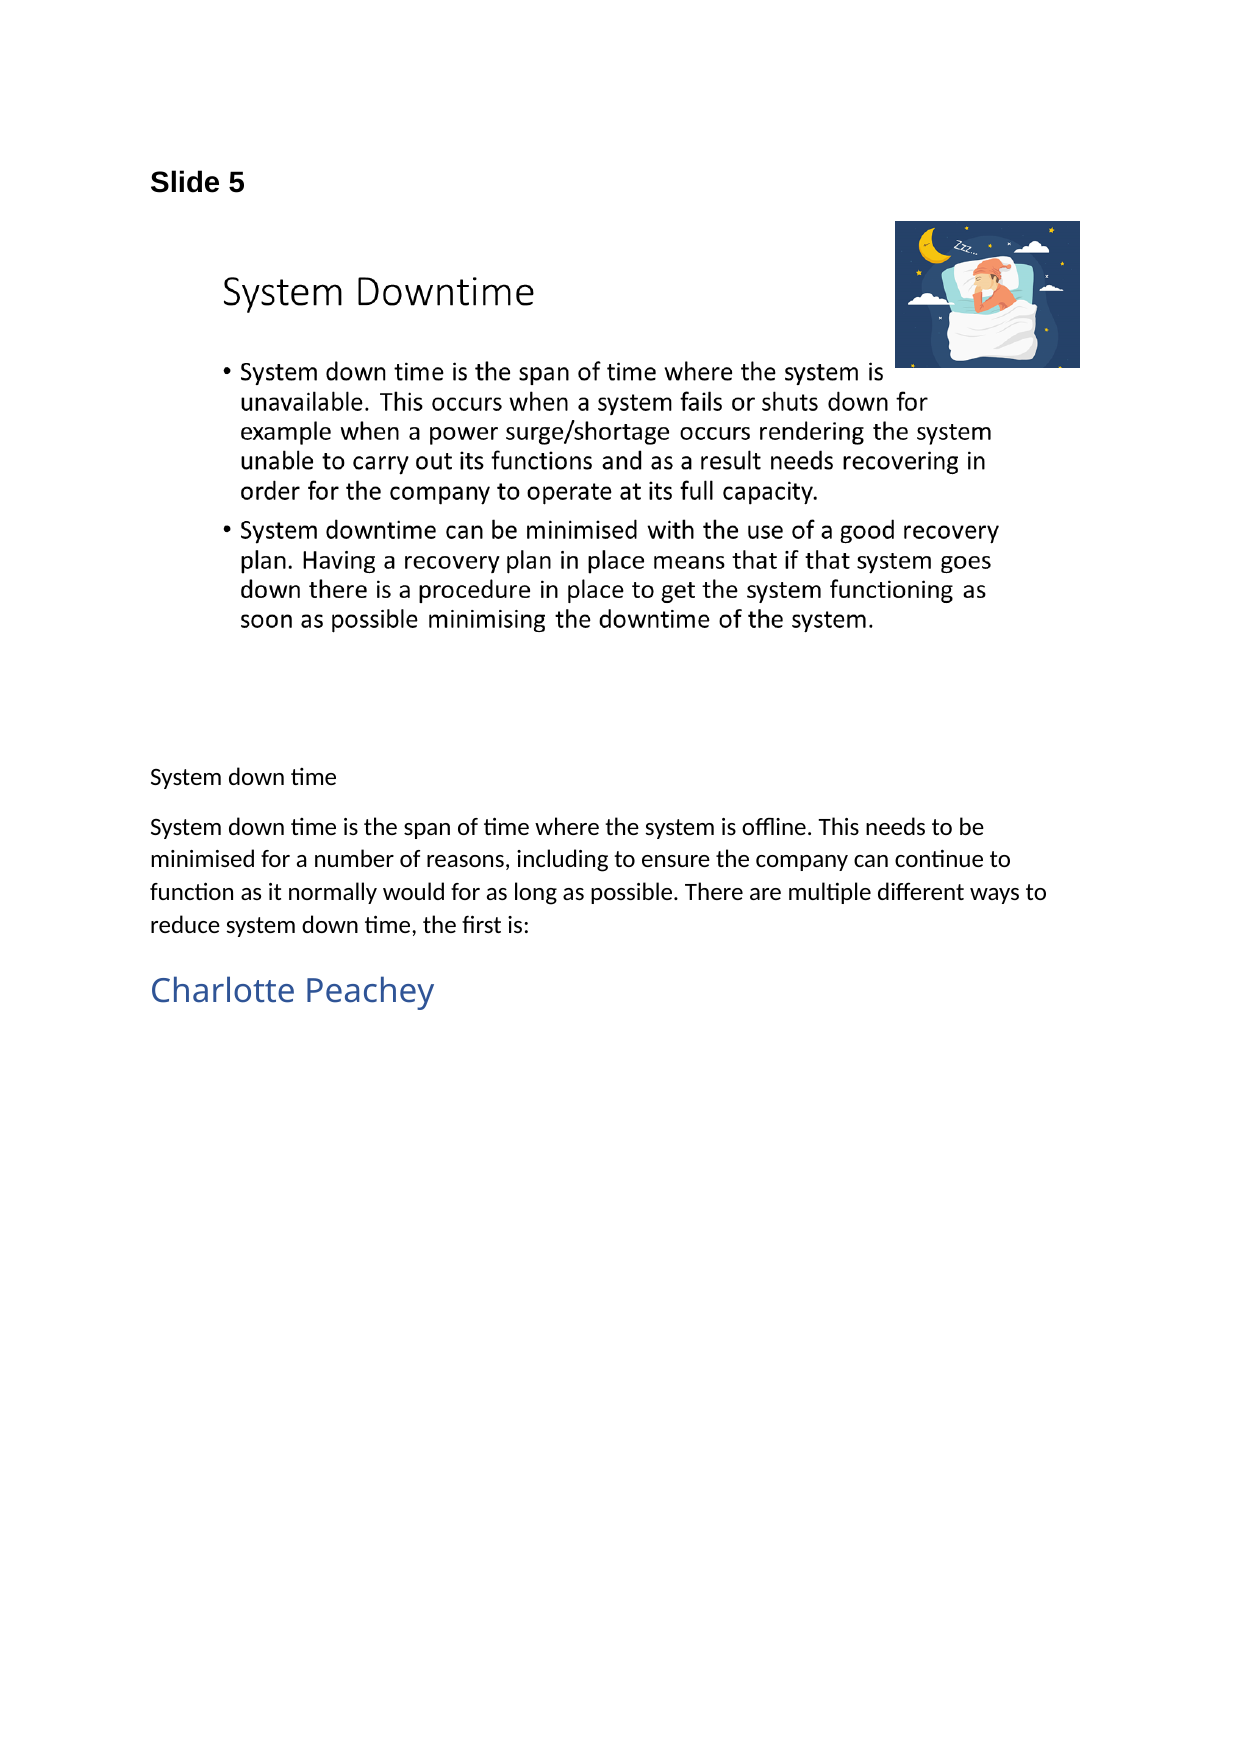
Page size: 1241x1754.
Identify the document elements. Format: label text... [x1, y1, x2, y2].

text System down time [150, 761, 1090, 792]
text System down time is the span of time where the system is offline. This needs to be minimised for a number of reasons, including to ensure the company can continue to function as it normally would for as long as possible. There are multiple different ways to reduce system down time, the first is: [150, 811, 1090, 940]
subtitle Slide 5 [150, 164, 1090, 198]
subtitle Charlotte Peachey [150, 967, 1090, 1013]
picture [150, 213, 1090, 743]
